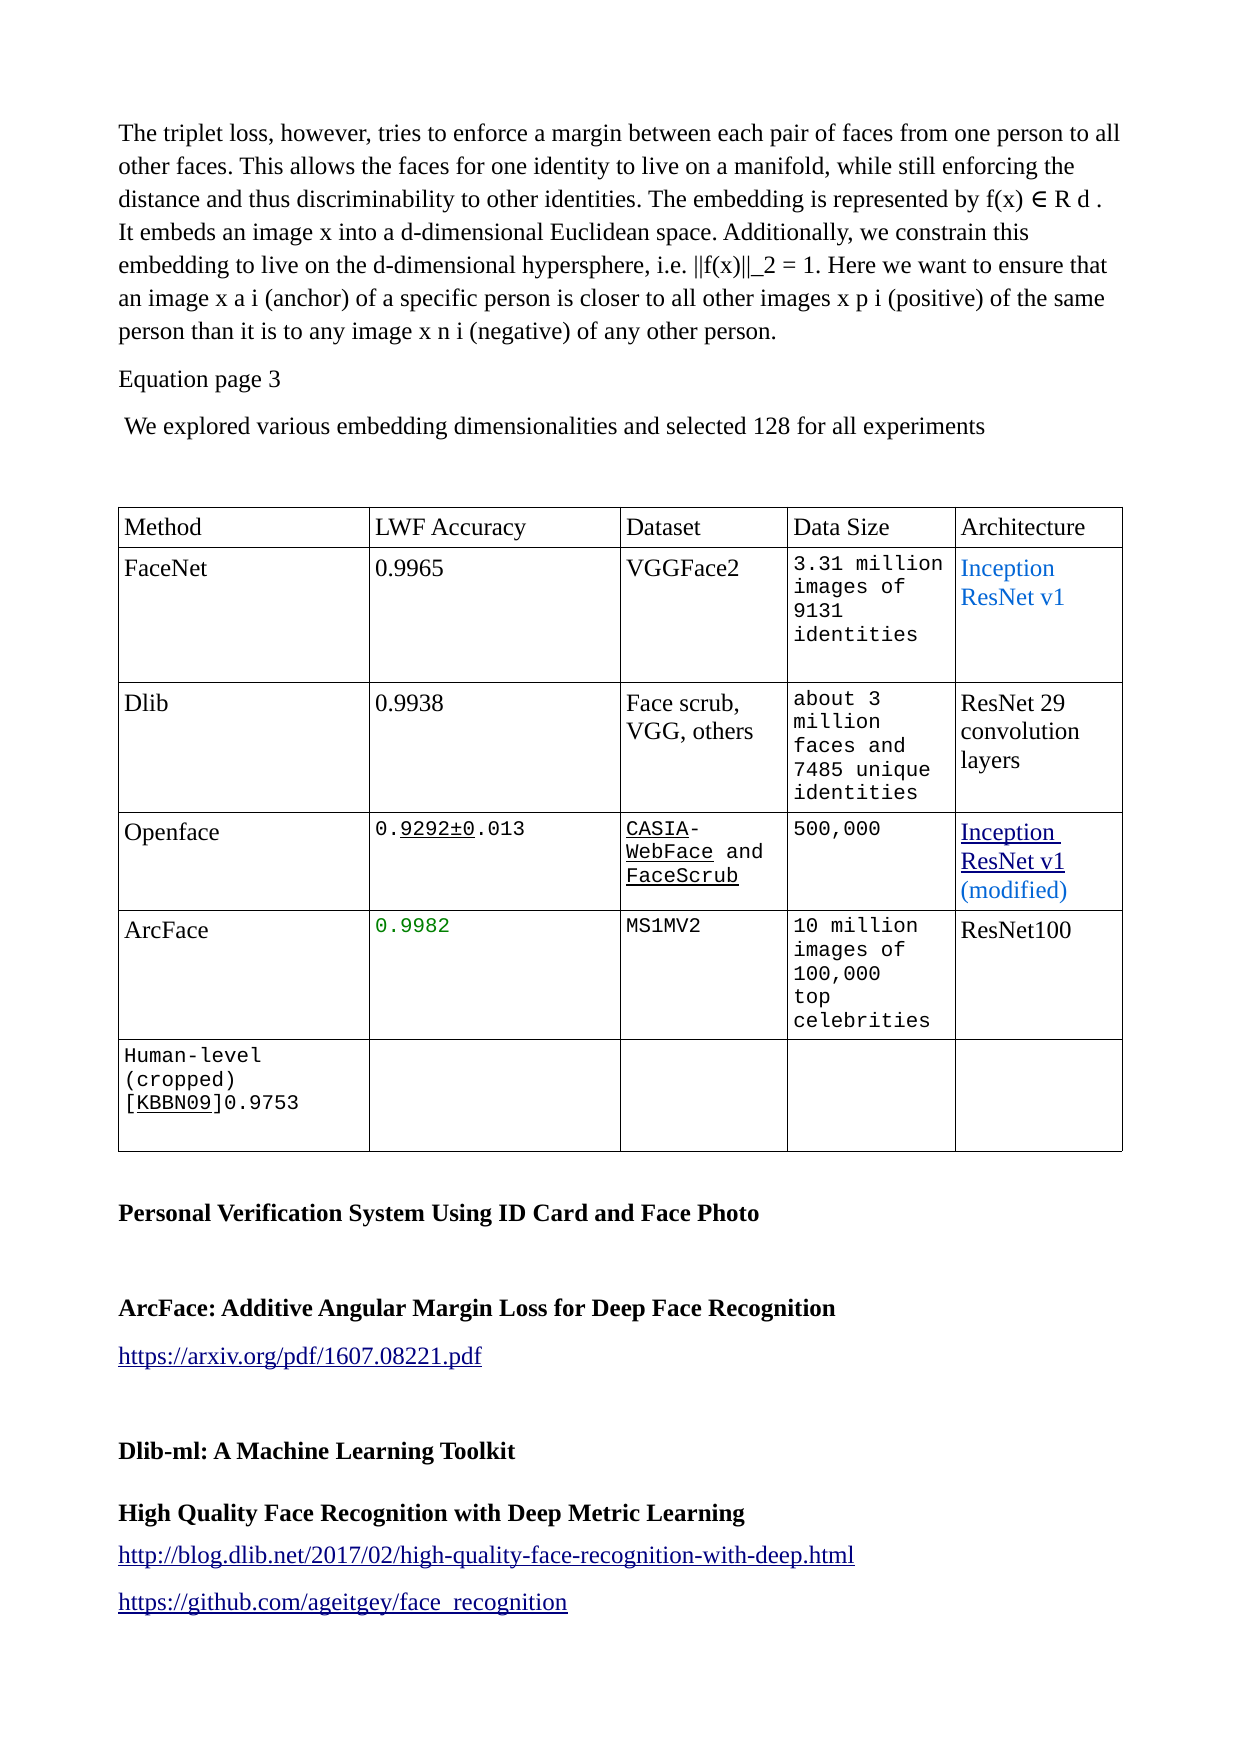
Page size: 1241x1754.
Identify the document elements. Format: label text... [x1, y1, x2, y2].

table_cell Face scrub, VGG, others [621, 683, 787, 812]
table_header Data Size [788, 508, 955, 547]
text Equation page 3 [118, 364, 1122, 393]
subtitle High Quality Face Recognition with Deep Metric Learning [118, 1498, 1122, 1527]
text https://arxiv.org/pdf/1607.08221.pdf [118, 1341, 1122, 1370]
table_cell CASIA-WebFace and FaceScrub [621, 813, 787, 909]
table_cell 0.9965 [370, 548, 620, 682]
table_cell ResNet100 [956, 911, 1122, 1039]
table_cell Inception ResNet v1 (modified) [956, 813, 1122, 909]
text We explored various embedding dimensionalities and selected 128 for all experiments [118, 411, 1122, 440]
table_header Method [119, 508, 369, 547]
text http://blog.dlib.net/2017/02/high-quality-face-recognition-with-deep.html [118, 1540, 1122, 1568]
table_cell [956, 1040, 1122, 1151]
table_cell 0.9938 [370, 683, 620, 812]
table_header Dataset [621, 508, 787, 547]
table_cell Dlib [119, 683, 369, 812]
table_cell ResNet 29 convolution layers [956, 683, 1122, 812]
table_cell 10 million images of 100,000 top celebrities [788, 911, 955, 1039]
table_cell [788, 1040, 955, 1151]
table_cell MS1MV2 [621, 911, 787, 1039]
table_cell VGGFace2 [621, 548, 787, 682]
table_cell Inception ResNet v1 [956, 548, 1122, 682]
table_cell [621, 1040, 787, 1151]
text Dlib-ml: A Machine Learning Toolkit [118, 1436, 1122, 1465]
table_cell ArcFace [119, 911, 369, 1039]
table_cell [370, 1040, 620, 1151]
text Personal Verification System Using ID Card and Face Photo [118, 1198, 1122, 1227]
table_cell FaceNet [119, 548, 369, 682]
table_cell about 3 million faces and 7485 unique identities [788, 683, 955, 812]
table_header Architecture [956, 508, 1122, 547]
table_cell 0.9292±0.013 [370, 813, 620, 909]
table_cell Openface [119, 813, 369, 909]
table_cell 500,000 [788, 813, 955, 909]
text https://github.com/ageitgey/face_recognition [118, 1587, 1122, 1616]
table_cell 0.9982 [370, 911, 620, 1039]
text The triplet loss, however, tries to enforce a margin between each pair of faces from one person to all other faces. This allows the faces for one identity to live on a manifold, while still enforcing the distance and thus discriminability to other identities. The embedding is represented by f(x) ∈ R d . It embeds an image x into a d-dimensional Euclidean space. Additionally, we constrain this embedding to live on the d-dimensional hypersphere, i.e. ||f(x)||_2 = 1. Here we want to ensure that an image x a i (anchor) of a specific person is closer to all other images x p i (positive) of the same person than it is to any image x n i (negative) of any other person. [118, 118, 1122, 345]
table_cell Human-level (cropped) [KBBN09]0.9753 [119, 1040, 369, 1151]
table_header LWF Accuracy [370, 508, 620, 547]
table_cell 3.31 million images of 9131 identities [788, 548, 955, 682]
text ArcFace: Additive Angular Margin Loss for Deep Face Recognition [118, 1293, 1122, 1322]
